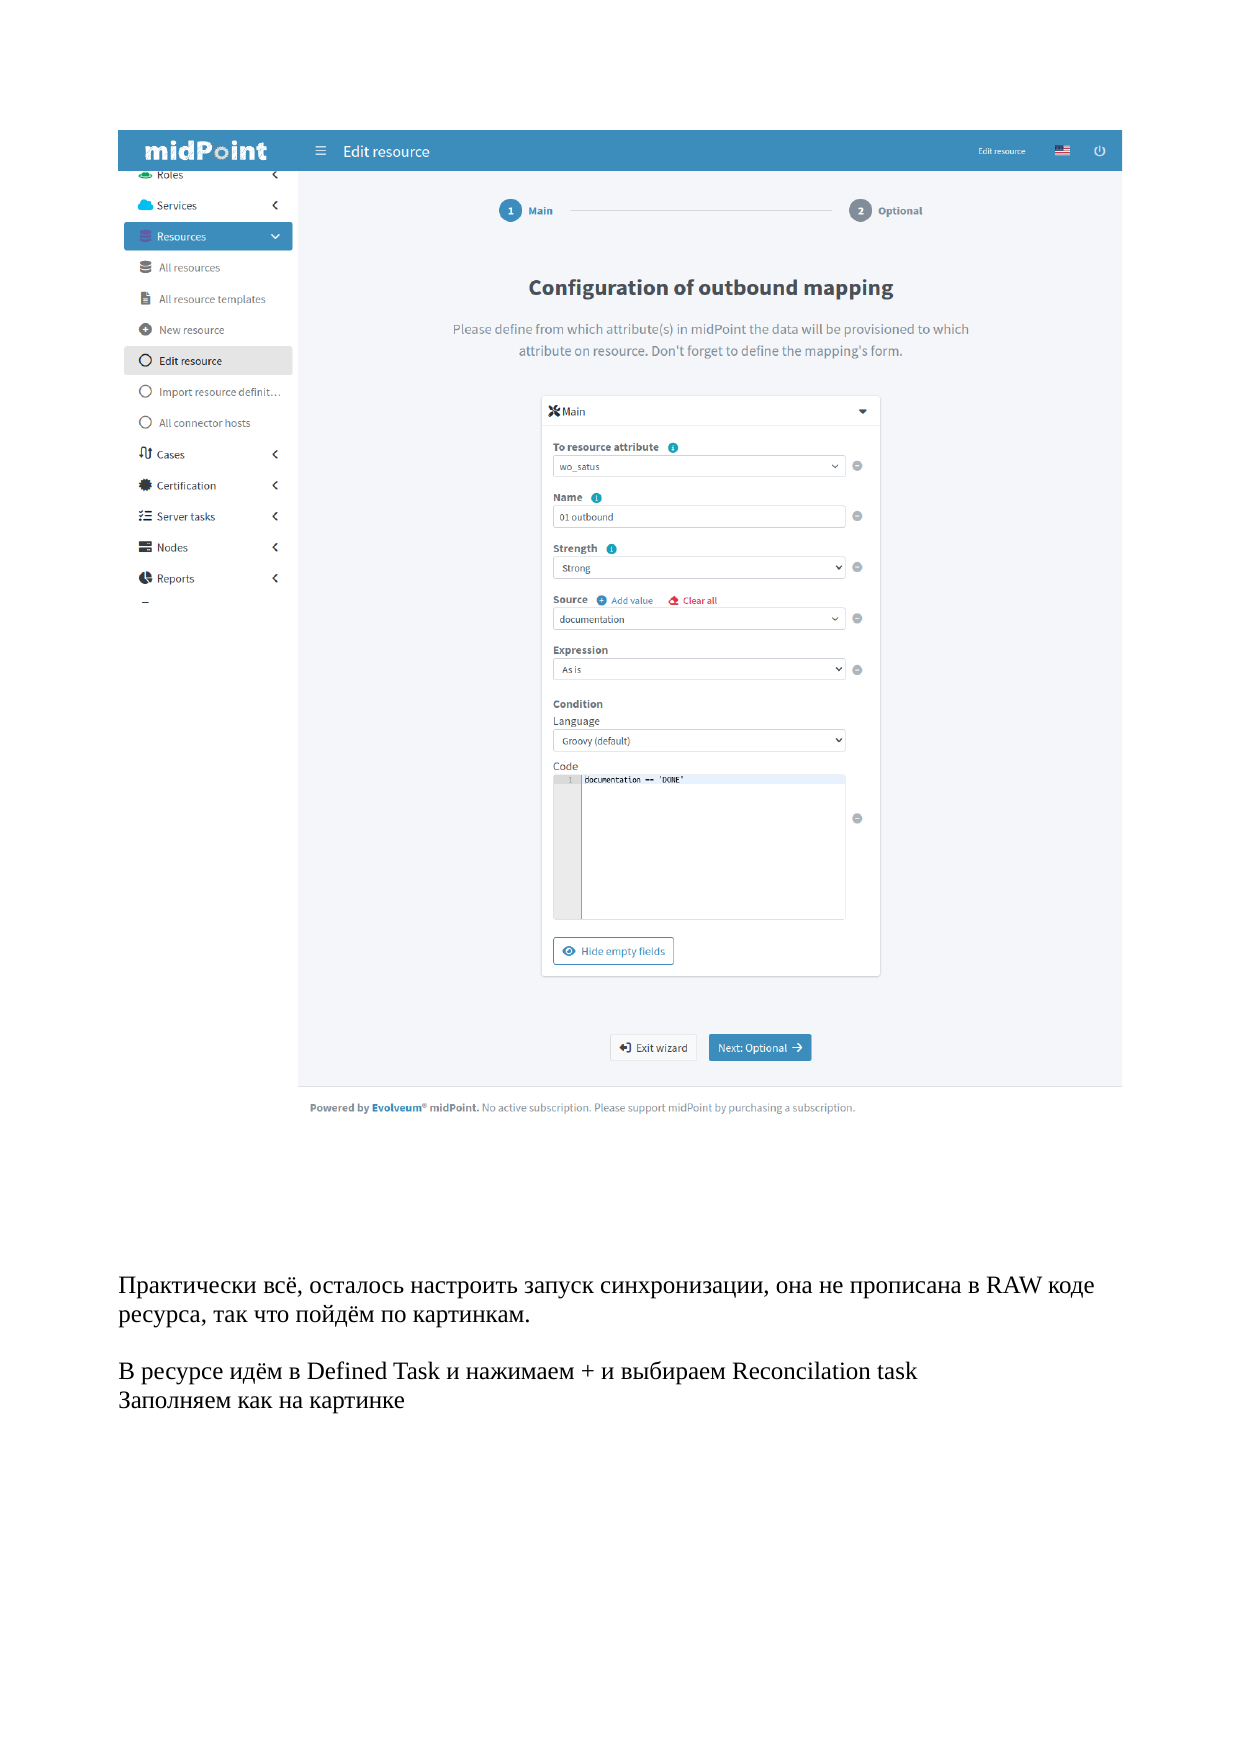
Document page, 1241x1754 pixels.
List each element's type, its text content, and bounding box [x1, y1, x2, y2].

text В ресурcе идём в Defined Task и нажимаем + и выбираем Reconcilation task [118, 1356, 1122, 1385]
text Заполняем как на картинке [118, 1385, 1122, 1414]
text Практически всё, осталось настроить запуск синхронизации, она не прописана в RAW коде ресурса, так что пойдём по картинкам. [118, 1270, 1122, 1328]
picture [118, 130, 1123, 1127]
